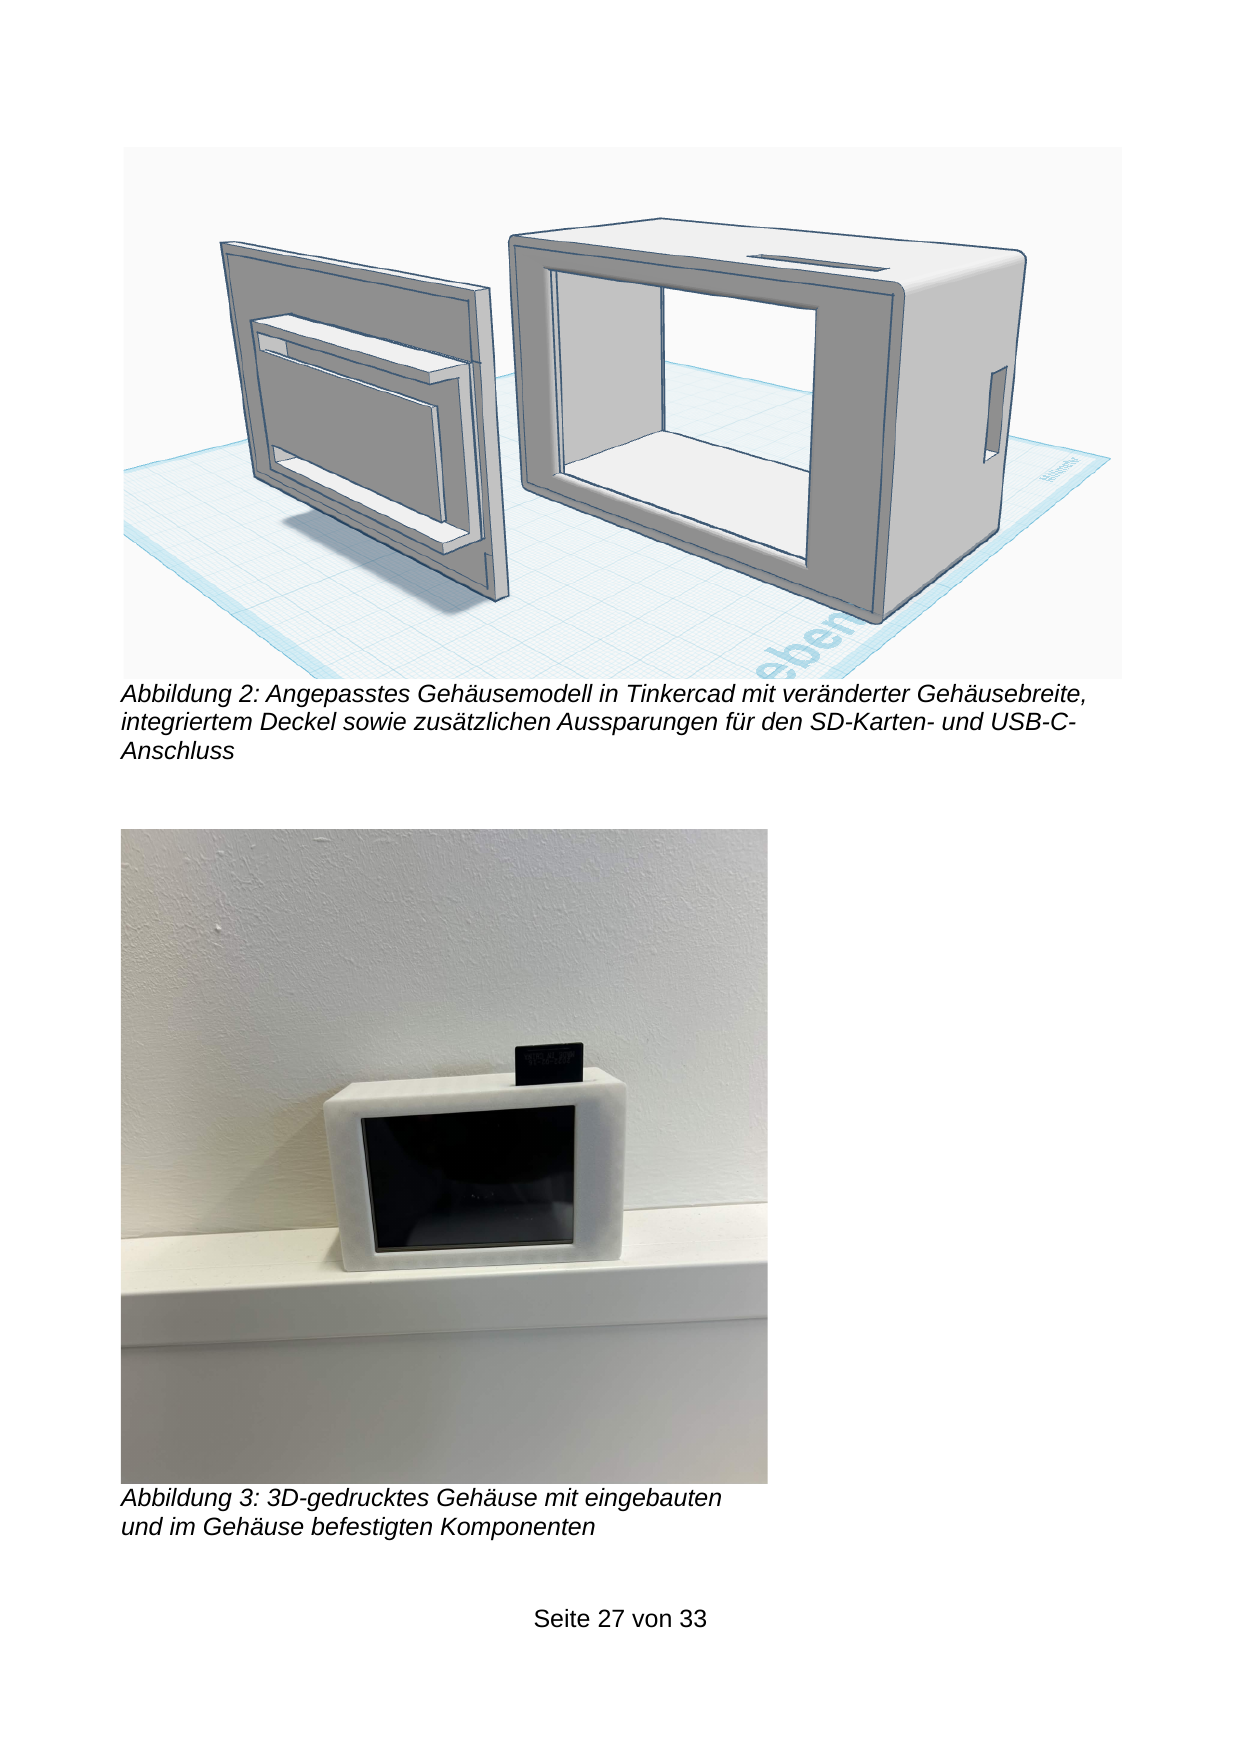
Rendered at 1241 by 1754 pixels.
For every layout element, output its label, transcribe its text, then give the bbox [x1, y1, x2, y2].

picture [120, 829, 768, 1484]
picture [123, 147, 1122, 679]
text Abbildung 3: 3D-gedrucktes Gehäuse mit eingebauten und im Gehäuse befestigten Komponenten [121, 1484, 768, 1541]
text Abbildung 2: Angepasstes Gehäusemodell in Tinkercad mit veränderter Gehäusebreite, integriertem Deckel sowie zusätzlichen Aussparungen für den SD-Karten- und USB-C-Anschluss [121, 147, 1125, 765]
